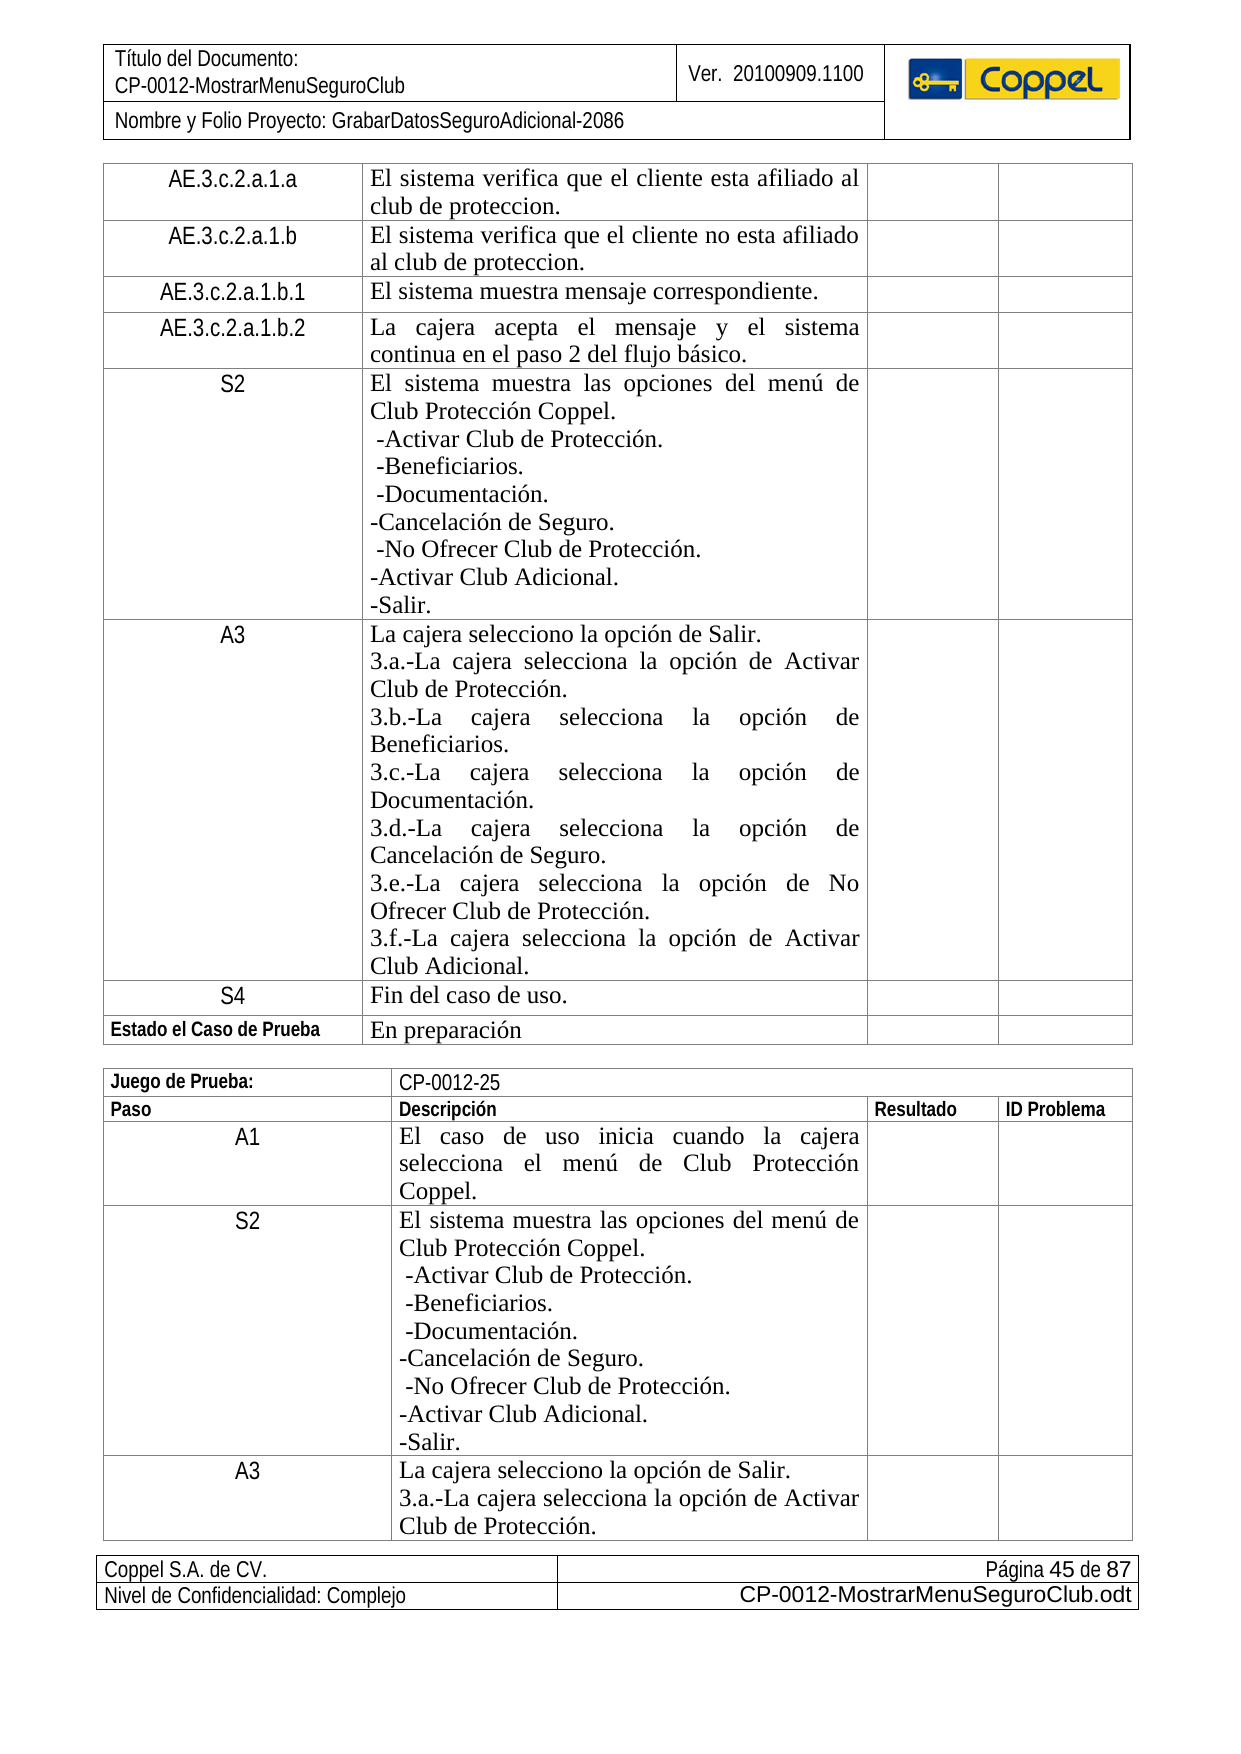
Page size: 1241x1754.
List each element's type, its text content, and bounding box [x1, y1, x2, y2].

table_cell La cajera acepta el mensaje y el sistema continua en el paso 2 del flujo básico. [363, 313, 867, 368]
table_cell [999, 1456, 1132, 1539]
table_cell [999, 981, 1132, 1015]
table_cell El sistema verifica que el cliente no esta afiliado al club de proteccion. [363, 221, 867, 276]
table_cell [868, 620, 998, 980]
table_cell [999, 1122, 1132, 1205]
table_cell AE.3.c.2.a.1.b.2 [104, 313, 362, 368]
table_cell S2 [104, 369, 362, 619]
table_cell [868, 164, 998, 220]
table_cell [868, 369, 998, 619]
table_cell Descripción [392, 1097, 867, 1121]
table_cell [999, 1016, 1132, 1044]
table_cell La cajera selecciono la opción de Salir. 3.a.-La cajera selecciona la opción de Activar Club de Protección. [392, 1456, 867, 1539]
table_cell [868, 313, 998, 368]
table_cell Fin del caso de uso. [363, 981, 867, 1015]
table_cell [999, 277, 1132, 312]
table_cell [999, 1206, 1132, 1455]
table_cell AE.3.c.2.a.1.b.1 [104, 277, 362, 312]
table_cell [868, 1206, 998, 1455]
table_cell En preparación [363, 1016, 867, 1044]
table_cell [868, 1122, 998, 1205]
table_cell El sistema muestra mensaje correspondiente. [363, 277, 867, 312]
table_header Juego de Prueba: [104, 1069, 391, 1096]
table_cell El caso de uso inicia cuando la cajera selecciona el menú de Club Protección Coppel. [392, 1122, 867, 1205]
table_cell [999, 221, 1132, 276]
table_cell [868, 221, 998, 276]
table_cell [868, 981, 998, 1015]
table_cell El sistema muestra las opciones del menú de Club Protección Coppel. -Activar Club de Protección. -Beneficiarios. -Documentación. -Cancelación de Seguro. -No Ofrecer Club de Protección. -Activar Club Adicional. -Salir. [392, 1206, 867, 1455]
table_cell La cajera selecciono la opción de Salir. 3.a.-La cajera selecciona la opción de Activar Club de Protección. 3.b.-La cajera selecciona la opción de Beneficiarios. 3.c.-La cajera selecciona la opción de Documentación. 3.d.-La cajera selecciona la opción de Cancelación de Seguro. 3.e.-La cajera selecciona la opción de No Ofrecer Club de Protección. 3.f.-La cajera selecciona la opción de Activar Club Adicional. [363, 620, 867, 980]
table_cell [999, 369, 1132, 619]
table_cell Paso [104, 1097, 391, 1121]
table_cell [868, 1456, 998, 1539]
table_cell A1 [104, 1122, 391, 1205]
table_cell [999, 313, 1132, 368]
table_cell [868, 277, 998, 312]
table_cell El sistema verifica que el cliente esta afiliado al club de proteccion. [363, 164, 867, 220]
table_cell Estado el Caso de Prueba [104, 1016, 362, 1044]
table_header CP-0012-25 [392, 1069, 1132, 1096]
table_cell S4 [104, 981, 362, 1015]
table_cell A3 [104, 1456, 391, 1539]
table_cell AE.3.c.2.a.1.b [104, 221, 362, 276]
table_cell [868, 1016, 998, 1044]
table_cell A3 [104, 620, 362, 980]
table_cell [999, 620, 1132, 980]
table_cell AE.3.c.2.a.1.a [104, 164, 362, 220]
table_cell S2 [104, 1206, 391, 1455]
table_cell Resultado [868, 1097, 998, 1121]
table_cell ID Problema [999, 1097, 1132, 1121]
table_cell [999, 164, 1132, 220]
table_cell El sistema muestra las opciones del menú de Club Protección Coppel. -Activar Club de Protección. -Beneficiarios. -Documentación. -Cancelación de Seguro. -No Ofrecer Club de Protección. -Activar Club Adicional. -Salir. [363, 369, 867, 619]
